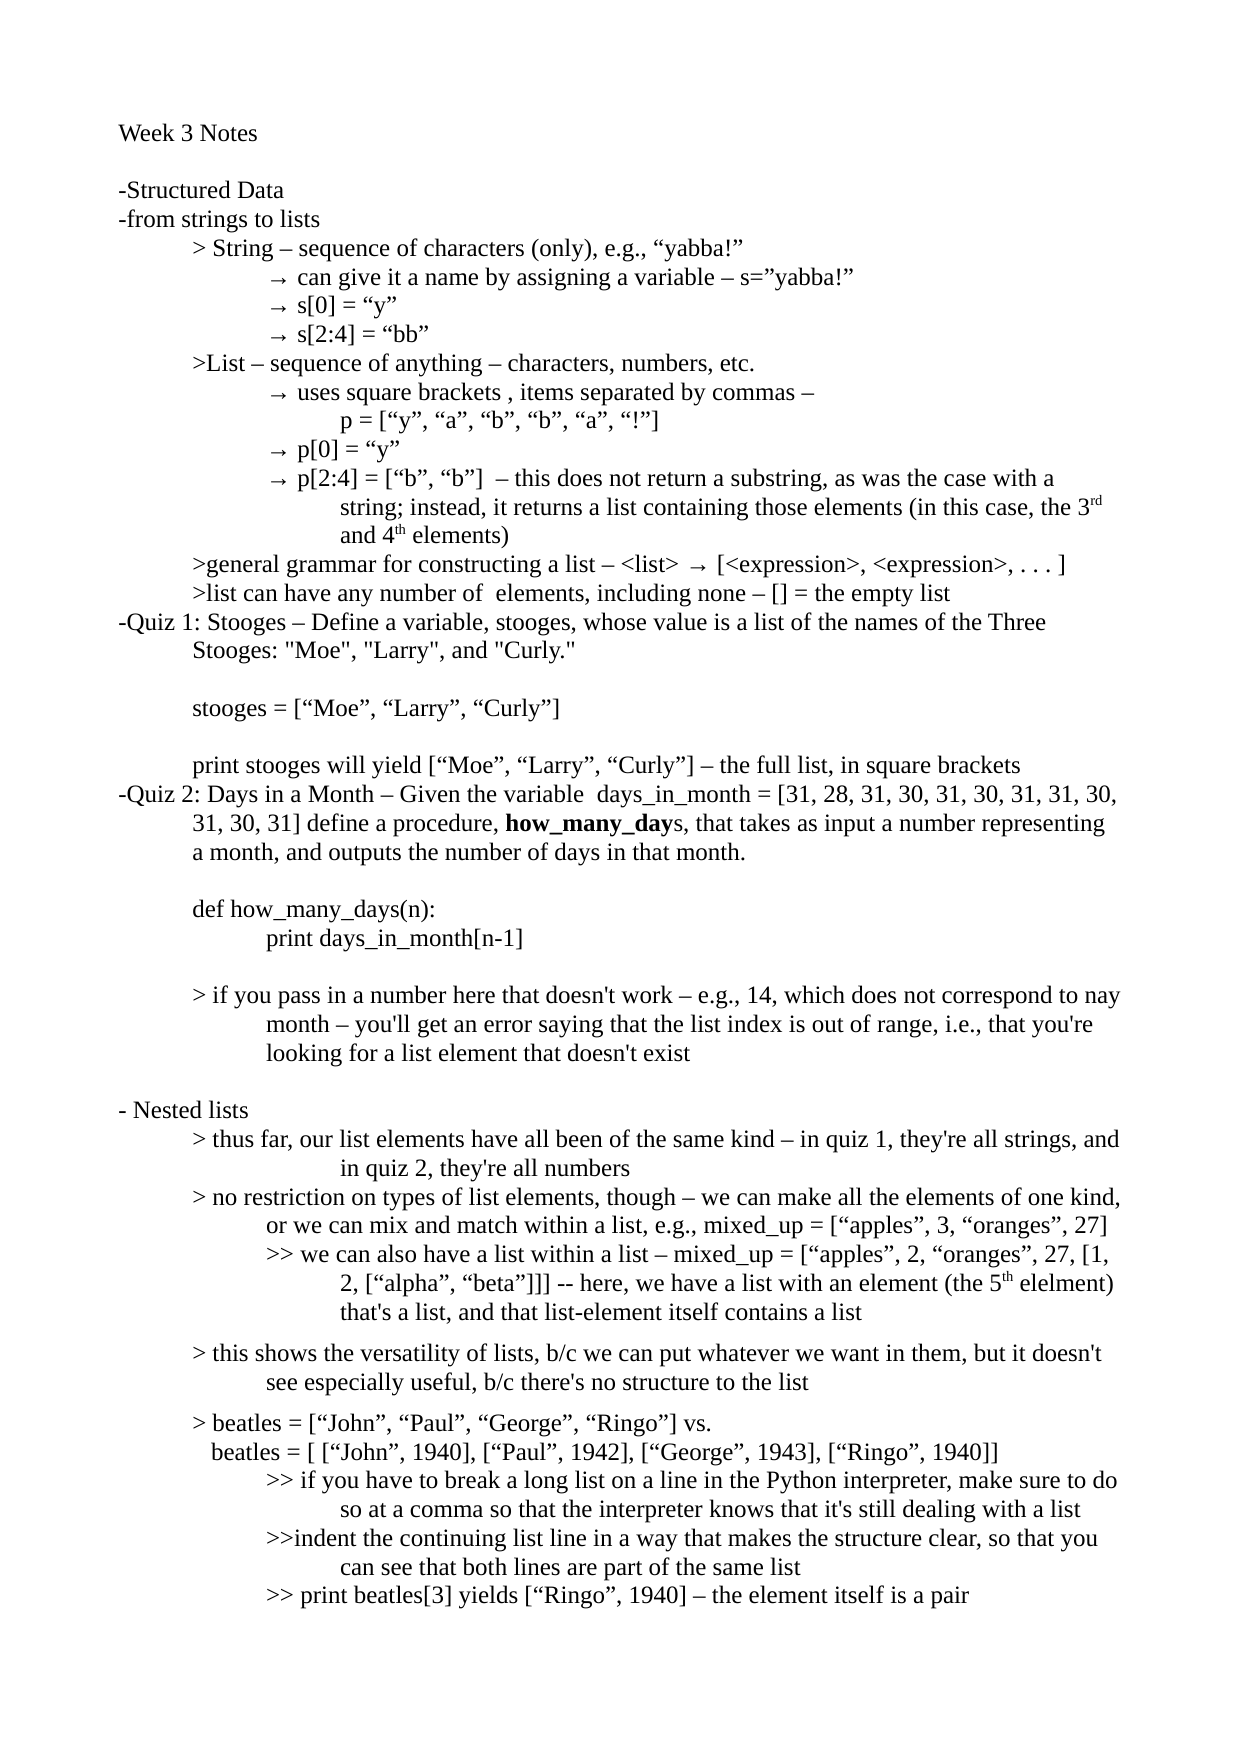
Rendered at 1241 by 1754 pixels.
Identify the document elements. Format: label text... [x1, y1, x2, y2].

text print days_in_month[n-1] [118, 923, 1122, 952]
text > String – sequence of characters (only), e.g., “yabba!” [118, 233, 1122, 262]
text >List – sequence of anything – characters, numbers, etc. [118, 348, 1122, 377]
text → can give it a name by assigning a variable – s=”yabba!” [118, 262, 1122, 291]
text > thus far, our list elements have all been of the same kind – in quiz 1, they're all strings, and in quiz 2, they're all numbers [118, 1124, 1122, 1182]
text def how_many_days(n): [118, 894, 1122, 923]
text > if you pass in a number here that doesn't work – e.g., 14, which does not correspond to nay month – you'll get an error saying that the list index is out of range, i.e., that you're looking for a list element that doesn't exist [118, 981, 1122, 1067]
text >> we can also have a list within a list – mixed_up = [“apples”, 2, “oranges”, 27, [1, 2, [“alpha”, “beta”]]] -- here, we have a list with an element (the 5th elelment) that's a list, and that list-element itself contains a list [118, 1239, 1122, 1326]
text → s[0] = “y” [118, 291, 1122, 319]
text Week 3 Notes [118, 118, 1122, 147]
text > no restriction on types of list elements, though – we can make all the elements of one kind, or we can mix and match within a list, e.g., mixed_up = [“apples”, 3, “oranges”, 27] [118, 1182, 1122, 1239]
text -Structured Data [118, 176, 1122, 204]
text >general grammar for constructing a list – <list> → [<expression>, <expression>, . . . ] [118, 549, 1122, 578]
text → uses square brackets , items separated by commas – [118, 377, 1122, 406]
text print stooges will yield [“Moe”, “Larry”, “Curly”] – the full list, in square brackets [118, 751, 1122, 779]
text → s[2:4] = “bb” [118, 319, 1122, 348]
text >list can have any number of elements, including none – [] = the empty list [118, 578, 1122, 607]
text beatles = [ [“John”, 1940], [“Paul”, 1942], [“George”, 1943], [“Ringo”, 1940]] [118, 1437, 1122, 1466]
text > this shows the versatility of lists, b/c we can put whatever we want in them, but it doesn't see especially useful, b/c there's no structure to the list [118, 1338, 1122, 1396]
text -Quiz 2: Days in a Month – Given the variable days_in_month = [31, 28, 31, 30, 31, 30, 31, 31, 30, 31, 30, 31] define a procedure, how_many_days, that takes as input a number representing a month, and outputs the number of days in that month. [118, 779, 1122, 866]
text -from strings to lists [118, 204, 1122, 233]
text -Quiz 1: Stooges – Define a variable, stooges, whose value is a list of the names of the Three Stooges: "Moe", "Larry", and "Curly." [118, 607, 1122, 664]
text stooges = [“Moe”, “Larry”, “Curly”] [118, 693, 1122, 722]
text p = [“y”, “a”, “b”, “b”, “a”, “!”] [118, 406, 1122, 434]
text → p[0] = “y” [118, 434, 1122, 463]
text → p[2:4] = [“b”, “b”] – this does not return a substring, as was the case with a string; instead, it returns a list containing those elements (in this case, the 3rd and 4th elements) [118, 463, 1122, 549]
text >>indent the continuing list line in a way that makes the structure clear, so that you can see that both lines are part of the same list [118, 1523, 1122, 1581]
text >> if you have to break a long list on a line in the Python interpreter, make sure to do so at a comma so that the interpreter knows that it's still dealing with a list [118, 1466, 1122, 1523]
text >> print beatles[3] yields [“Ringo”, 1940] – the element itself is a pair [118, 1581, 1122, 1609]
text > beatles = [“John”, “Paul”, “George”, “Ringo”] vs. [118, 1408, 1122, 1437]
text - Nested lists [118, 1096, 1122, 1124]
